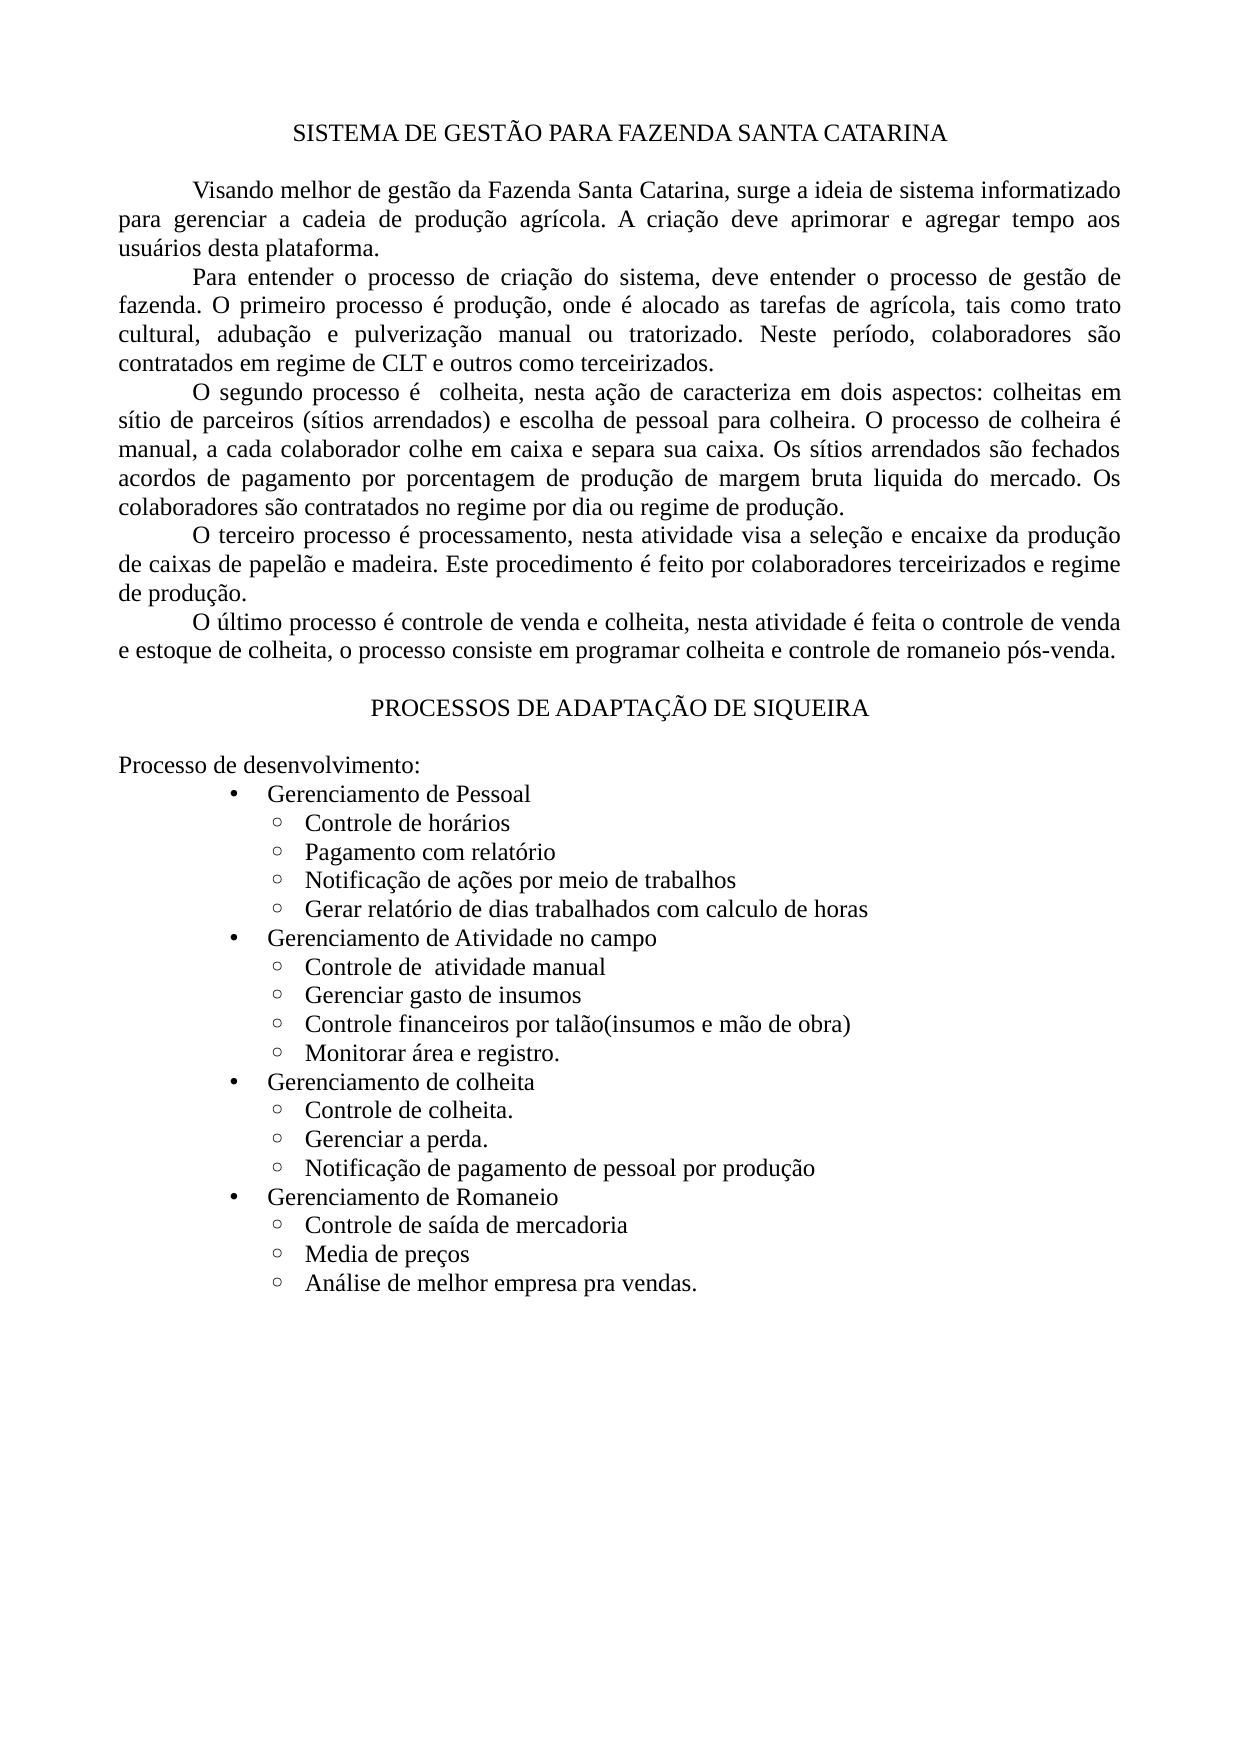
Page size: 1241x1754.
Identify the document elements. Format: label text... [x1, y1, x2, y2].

list Monitorar área e registro. [267, 1038, 1122, 1067]
list Gerenciamento de colheita [229, 1067, 1122, 1096]
text SISTEMA DE GESTÃO PARA FAZENDA SANTA CATARINA [118, 118, 1122, 147]
list Pagamento com relatório [267, 837, 1122, 866]
list Controle de saída de mercadoria [267, 1211, 1122, 1239]
list Controle de colheita. [267, 1096, 1122, 1124]
list Gerar relatório de dias trabalhados com calculo de horas [267, 894, 1122, 923]
text O terceiro processo é processamento, nesta atividade visa a seleção e encaixe da produção de caixas de papelão e madeira. Este procedimento é feito por colaboradores terceirizados e regime de produção. [118, 521, 1122, 607]
list Notificação de ações por meio de trabalhos [267, 866, 1122, 894]
list Análise de melhor empresa pra vendas. [267, 1268, 1122, 1297]
text PROCESSOS DE ADAPTAÇÃO DE SIQUEIRA [118, 693, 1122, 722]
list Controle de atividade manual [267, 952, 1122, 981]
list Gerenciar a perda. [267, 1124, 1122, 1153]
text O último processo é controle de venda e colheita, nesta atividade é feita o controle de venda e estoque de colheita, o processo consiste em programar colheita e controle de romaneio pós-venda. [118, 607, 1122, 664]
list Gerenciamento de Romaneio [229, 1182, 1122, 1211]
list Controle financeiros por talão(insumos e mão de obra) [267, 1009, 1122, 1038]
list Gerenciamento de Pessoal [229, 779, 1122, 808]
list Gerenciamento de Atividade no campo [229, 923, 1122, 952]
text Visando melhor de gestão da Fazenda Santa Catarina, surge a ideia de sistema informatizado para gerenciar a cadeia de produção agrícola. A criação deve aprimorar e agregar tempo aos usuários desta plataforma. [118, 176, 1122, 262]
list Notificação de pagamento de pessoal por produção [267, 1153, 1122, 1182]
text O segundo processo é colheita, nesta ação de caracteriza em dois aspectos: colheitas em sítio de parceiros (sítios arrendados) e escolha de pessoal para colheira. O processo de colheira é manual, a cada colaborador colhe em caixa e separa sua caixa. Os sítios arrendados são fechados acordos de pagamento por porcentagem de produção de margem bruta liquida do mercado. Os colaboradores são contratados no regime por dia ou regime de produção. [118, 377, 1122, 521]
list Gerenciar gasto de insumos [267, 981, 1122, 1009]
text Processo de desenvolvimento: [118, 751, 1122, 779]
text Para entender o processo de criação do sistema, deve entender o processo de gestão de fazenda. O primeiro processo é produção, onde é alocado as tarefas de agrícola, tais como trato cultural, adubação e pulverização manual ou tratorizado. Neste período, colaboradores são contratados em regime de CLT e outros como terceirizados. [118, 262, 1122, 377]
list Media de preços [267, 1239, 1122, 1268]
list Controle de horários [267, 808, 1122, 837]
